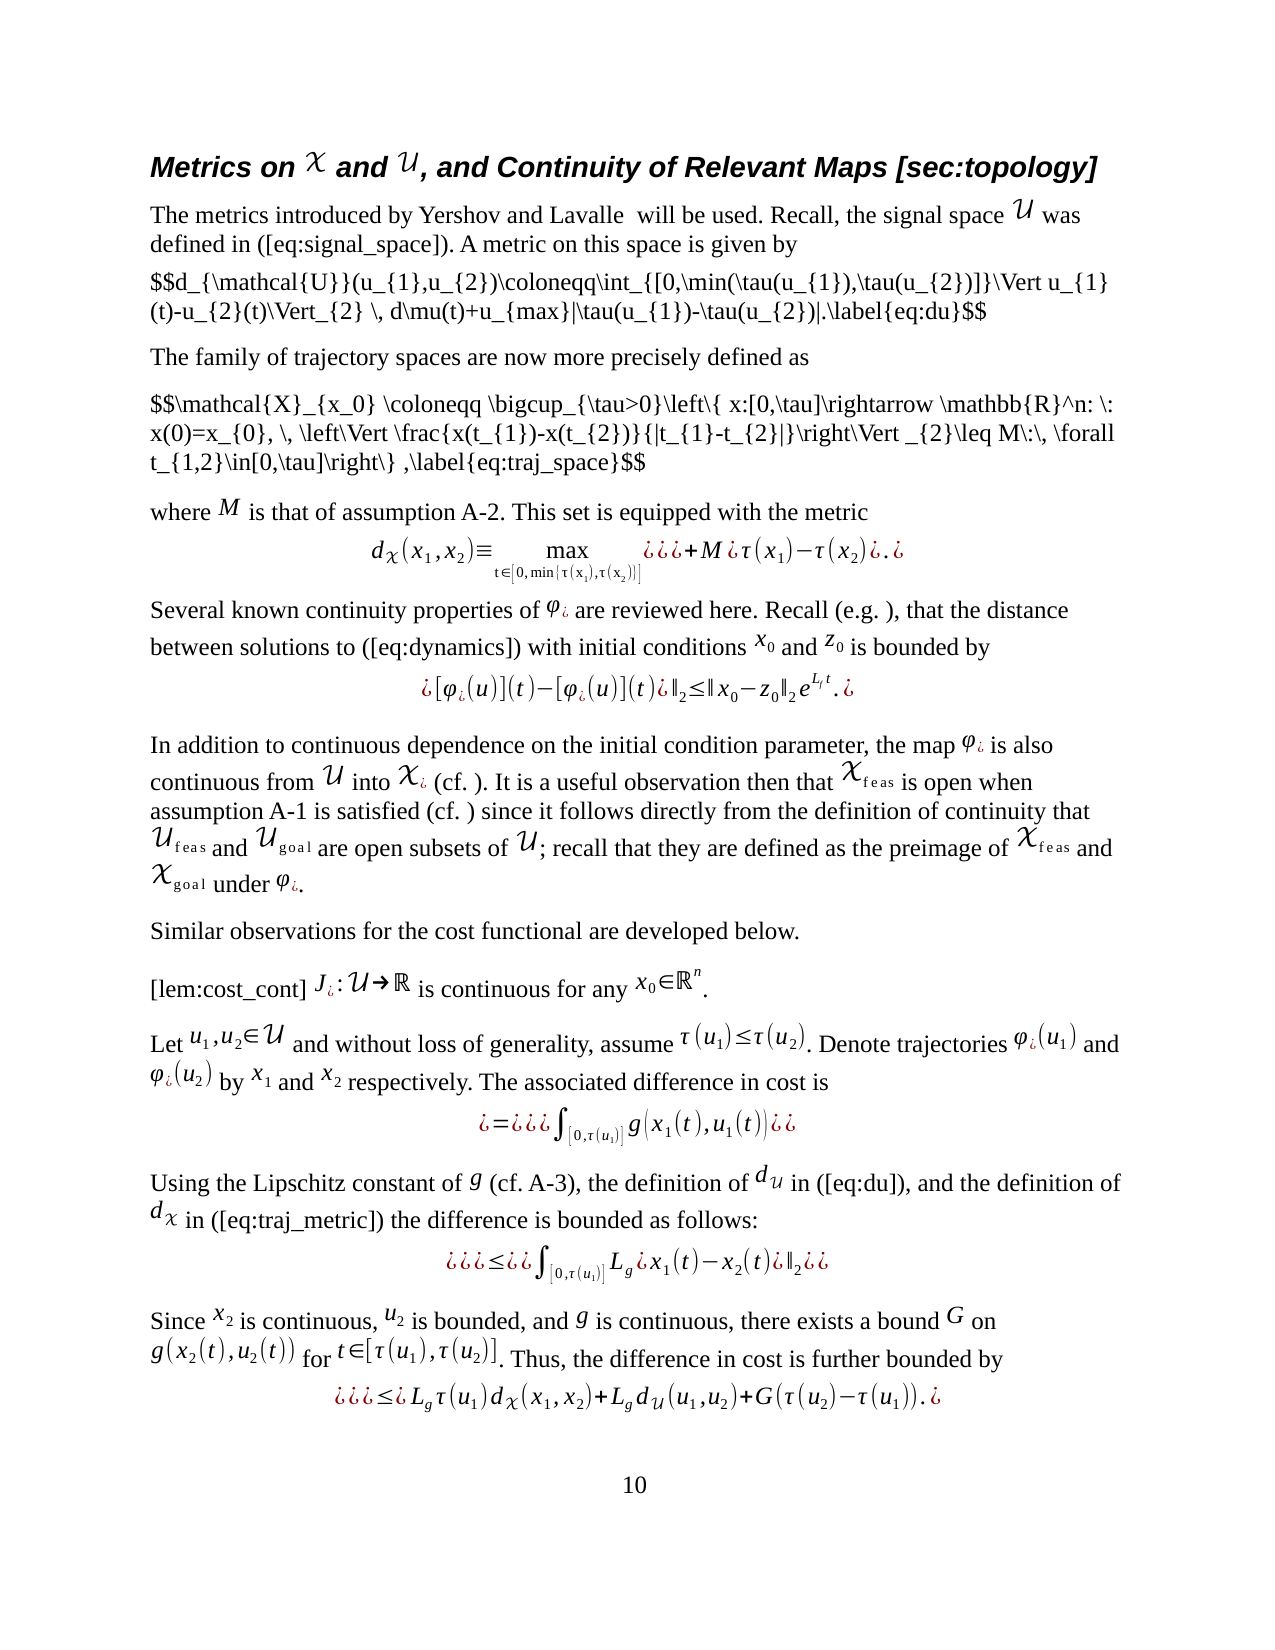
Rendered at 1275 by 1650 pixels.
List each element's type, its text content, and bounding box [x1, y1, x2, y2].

subtitle Metrics on and , and Continuity of Relevant Maps [sec:topology] [150, 150, 1125, 184]
text Using the Lipschitz constant of (cf. A-3), the definition of in ([eq:du]), and the definition of in ([eq:traj_metric]) the difference is bounded as follows: [150, 1160, 1125, 1234]
text The metrics introduced by Yershov and Lavalle will be used. Recall, the signal space was defined in ([eq:signal_space]). A metric on this space is given by [150, 196, 1125, 258]
text $$d_{\mathcal{U}}(u_{1},u_{2})\coloneqq\int_{[0,\min(\tau(u_{1}),\tau(u_{2})]}\Vert u_{1}(t)-u_{2}(t)\Vert_{2} \, d\mu(t)+u_{max}|\tau(u_{1})-\tau(u_{2})|.\label{eq:du}$$ [150, 267, 1125, 324]
text Let and without loss of generality, assume . Denote trajectories and by and respectively. The associated difference in cost is [150, 1021, 1125, 1096]
text Since is continuous, is bounded, and is continuous, there exists a bound on for . Thus, the difference in cost is further bounded by [150, 1298, 1125, 1373]
text Similar observations for the cost functional are developed below. [150, 916, 1125, 945]
text [lem:cost_cont] is continuous for any . [150, 963, 1125, 1003]
text In addition to continuous dependence on the initial condition parameter, the map is also continuous from into (cf. ). It is a useful observation then that is open when assumption A-1 is satisfied (cf. ) since it follows directly from the definition of continuity that and are open subsets of ; recall that they are defined as the preimage of and under . [150, 726, 1125, 898]
text The family of trajectory spaces are now more precisely defined as [150, 342, 1125, 371]
text where is that of assumption A-2. This set is equipped with the metric [150, 493, 1125, 526]
text Several known continuity properties of are reviewed here. Recall (e.g. ), that the distance between solutions to ([eq:dynamics]) with initial conditions and is bounded by [150, 591, 1125, 661]
text $$\mathcal{X}_{x_0} \coloneqq \bigcup_{\tau>0}\left\{ x:[0,\tau]\rightarrow \mathbb{R}^n: \: x(0)=x_{0}, \, \left\Vert \frac{x(t_{1})-x(t_{2})}{|t_{1}-t_{2}|}\right\Vert _{2}\leq M\:\, \forall t_{1,2}\in[0,\tau]\right\} ,\label{eq:traj_space}$$ [150, 389, 1125, 475]
